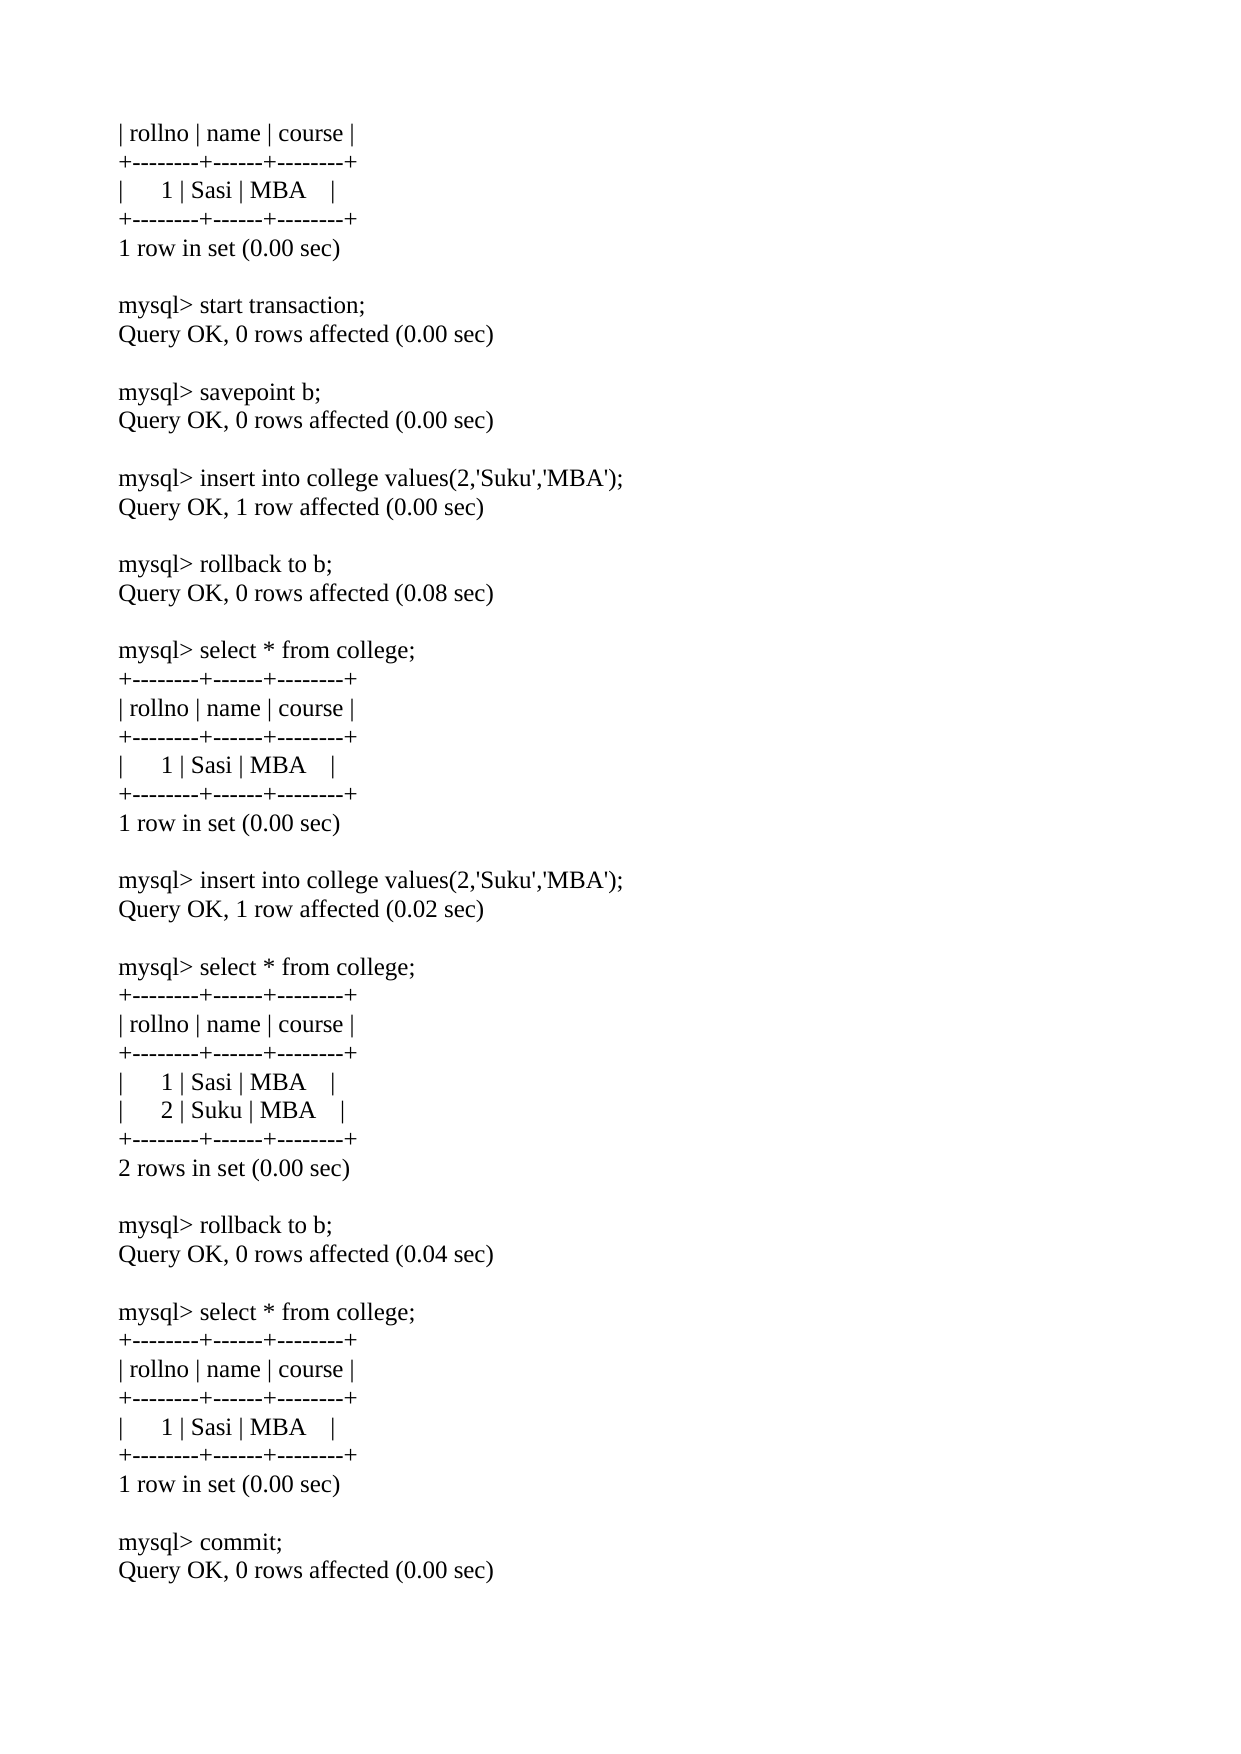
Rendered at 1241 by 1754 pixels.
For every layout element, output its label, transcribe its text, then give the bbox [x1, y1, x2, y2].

text Query OK, 0 rows affected (0.00 sec) [118, 1556, 1122, 1584]
text mysql> select * from college; [118, 636, 1122, 664]
text +--------+------+--------+ [118, 1124, 1122, 1153]
text +--------+------+--------+ [118, 1038, 1122, 1067]
text | rollno | name | course | [118, 693, 1122, 722]
text +--------+------+--------+ [118, 664, 1122, 693]
text Query OK, 0 rows affected (0.08 sec) [118, 578, 1122, 607]
text mysql> start transaction; [118, 291, 1122, 319]
text Query OK, 1 row affected (0.00 sec) [118, 492, 1122, 521]
text +--------+------+--------+ [118, 1441, 1122, 1469]
text | 1 | Sasi | MBA | [118, 1412, 1122, 1441]
text 2 rows in set (0.00 sec) [118, 1153, 1122, 1182]
text mysql> insert into college values(2,'Suku','MBA'); [118, 866, 1122, 894]
text | 1 | Sasi | MBA | [118, 1067, 1122, 1096]
text +--------+------+--------+ [118, 147, 1122, 176]
text mysql> rollback to b; [118, 549, 1122, 578]
text +--------+------+--------+ [118, 1326, 1122, 1354]
text +--------+------+--------+ [118, 981, 1122, 1009]
text mysql> savepoint b; [118, 377, 1122, 406]
text mysql> select * from college; [118, 952, 1122, 981]
text +--------+------+--------+ [118, 722, 1122, 751]
text 1 row in set (0.00 sec) [118, 233, 1122, 262]
text Query OK, 1 row affected (0.02 sec) [118, 894, 1122, 923]
text Query OK, 0 rows affected (0.00 sec) [118, 406, 1122, 434]
text | 1 | Sasi | MBA | [118, 176, 1122, 204]
text Query OK, 0 rows affected (0.04 sec) [118, 1239, 1122, 1268]
text | rollno | name | course | [118, 118, 1122, 147]
text 1 row in set (0.00 sec) [118, 808, 1122, 837]
text mysql> rollback to b; [118, 1211, 1122, 1239]
text mysql> insert into college values(2,'Suku','MBA'); [118, 463, 1122, 492]
text Query OK, 0 rows affected (0.00 sec) [118, 319, 1122, 348]
text mysql> select * from college; [118, 1297, 1122, 1326]
text +--------+------+--------+ [118, 204, 1122, 233]
text +--------+------+--------+ [118, 779, 1122, 808]
text mysql> commit; [118, 1527, 1122, 1556]
text | 1 | Sasi | MBA | [118, 751, 1122, 779]
text | rollno | name | course | [118, 1354, 1122, 1383]
text | 2 | Suku | MBA | [118, 1096, 1122, 1124]
text 1 row in set (0.00 sec) [118, 1469, 1122, 1498]
text +--------+------+--------+ [118, 1383, 1122, 1412]
text | rollno | name | course | [118, 1009, 1122, 1038]
